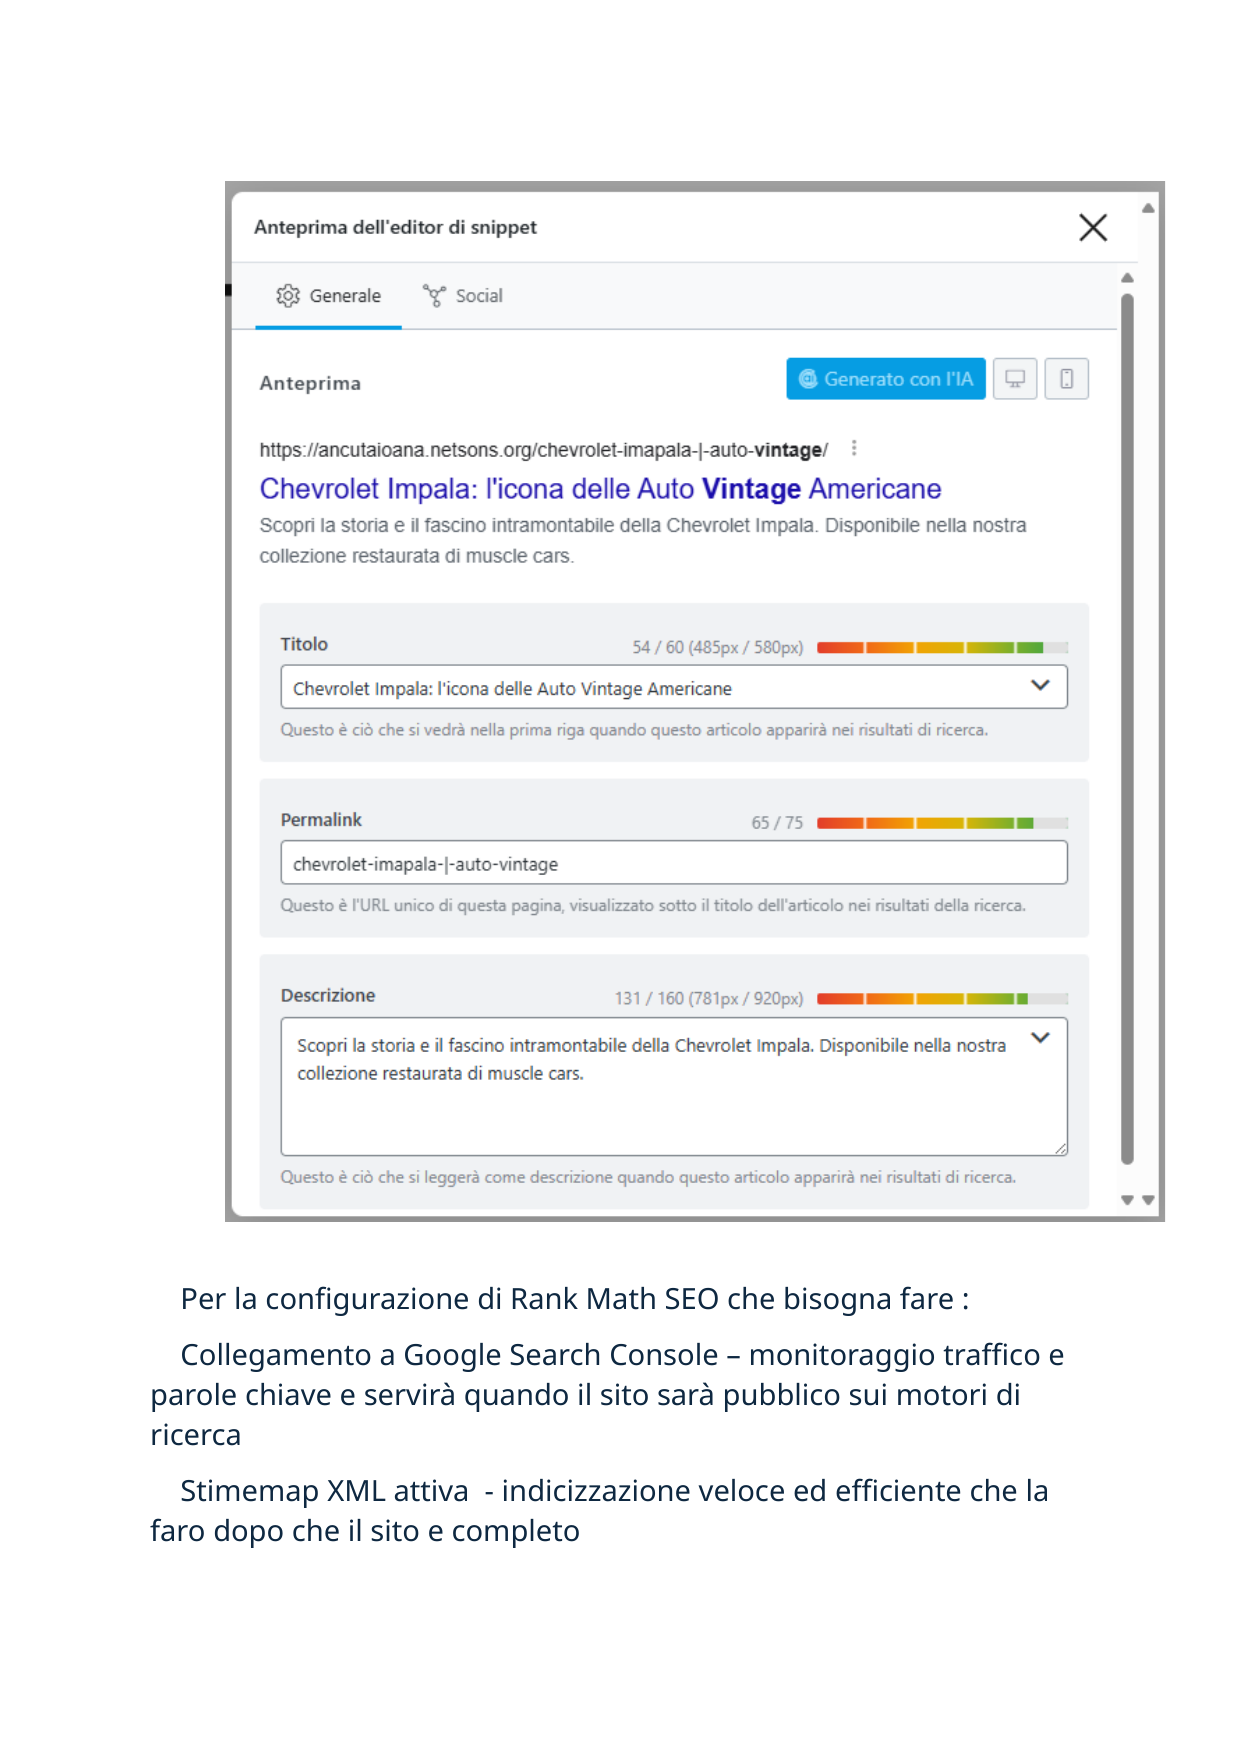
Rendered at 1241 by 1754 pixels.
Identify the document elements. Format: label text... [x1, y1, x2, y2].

text Stimemap XML attiva - indicizzazione veloce ed efficiente che la faro dopo che il sito e completo [150, 1470, 1090, 1549]
text Per la configurazione di Rank Math SEO che bisogna fare : [150, 1278, 1090, 1318]
text Collegamento a Google Search Console – monitoraggio traffico e parole chiave e servirà quando il sito sarà pubblico sui motori di ricerca [150, 1334, 1090, 1453]
